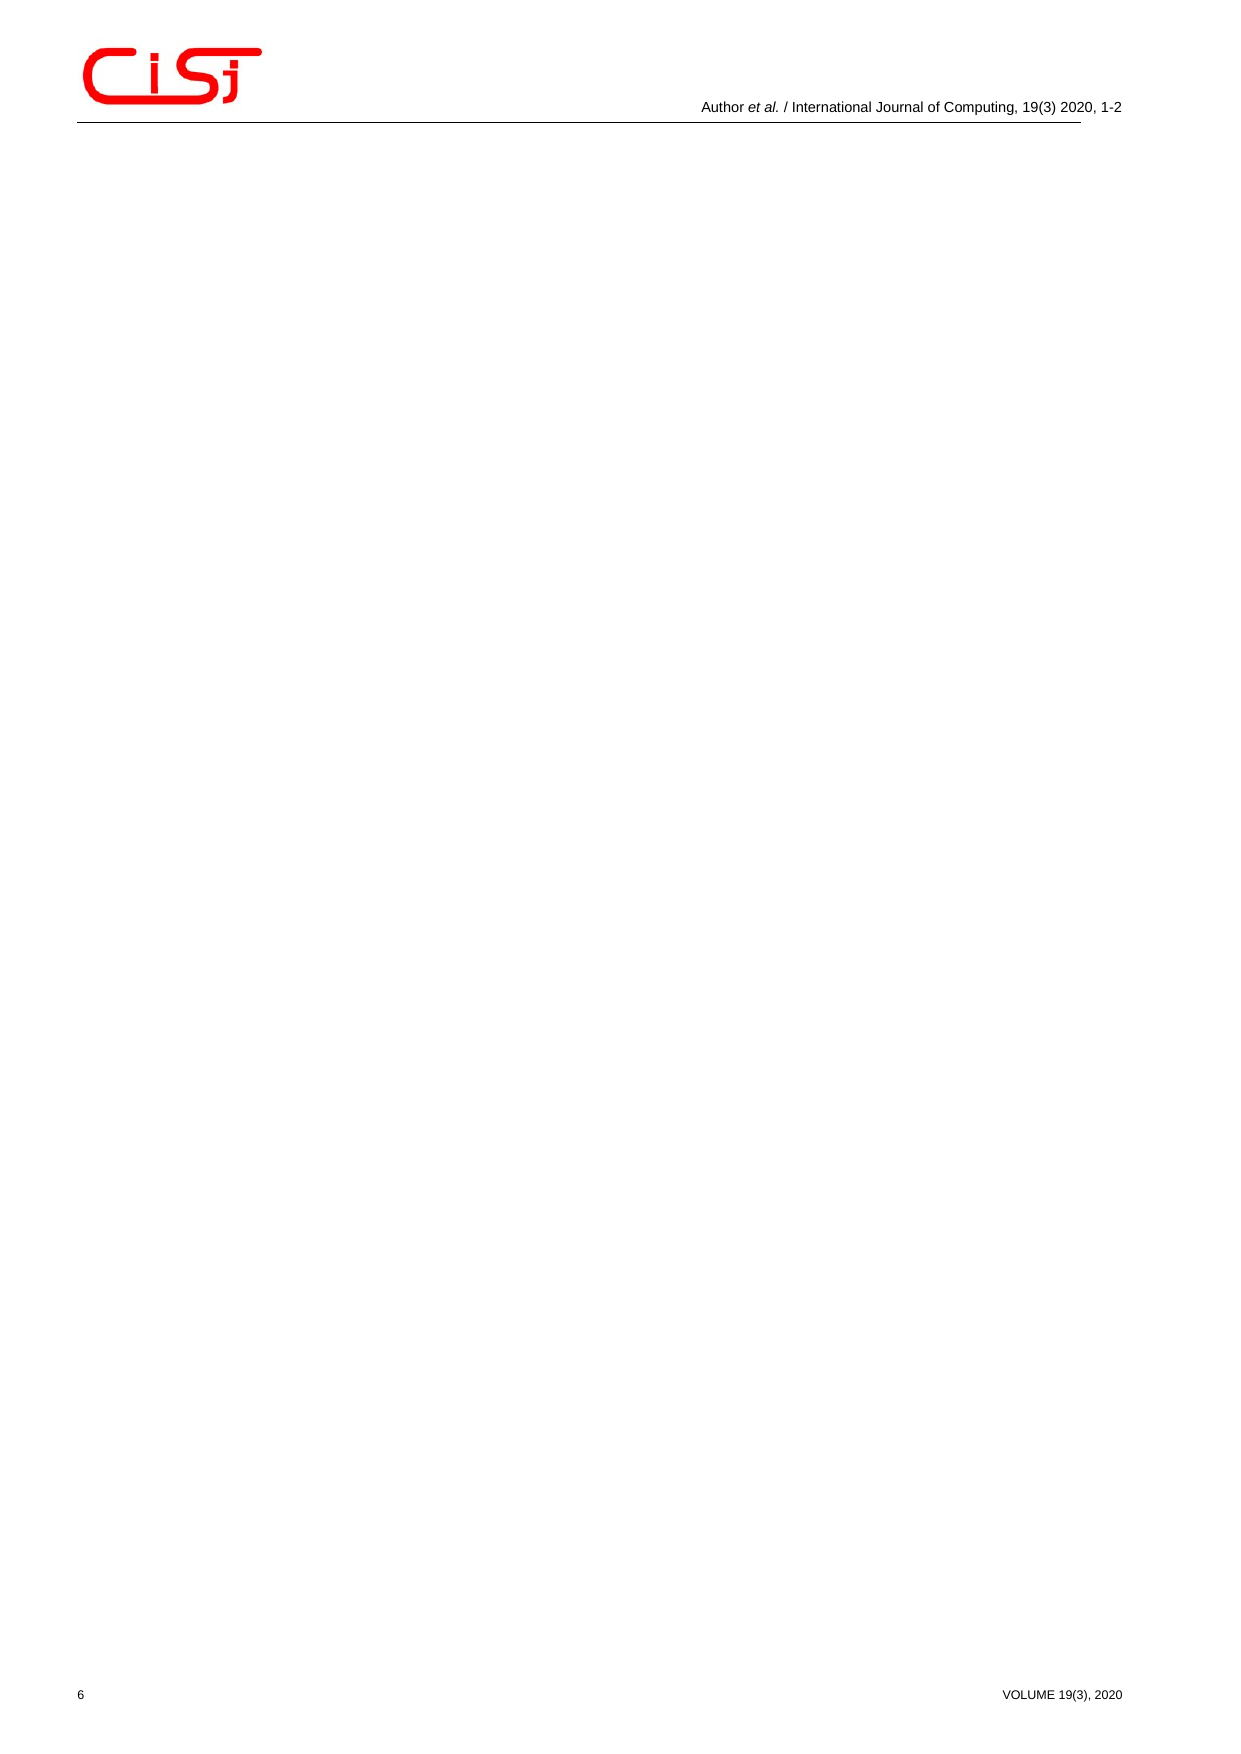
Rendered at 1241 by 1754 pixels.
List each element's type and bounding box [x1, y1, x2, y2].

picture [77, 37, 267, 113]
